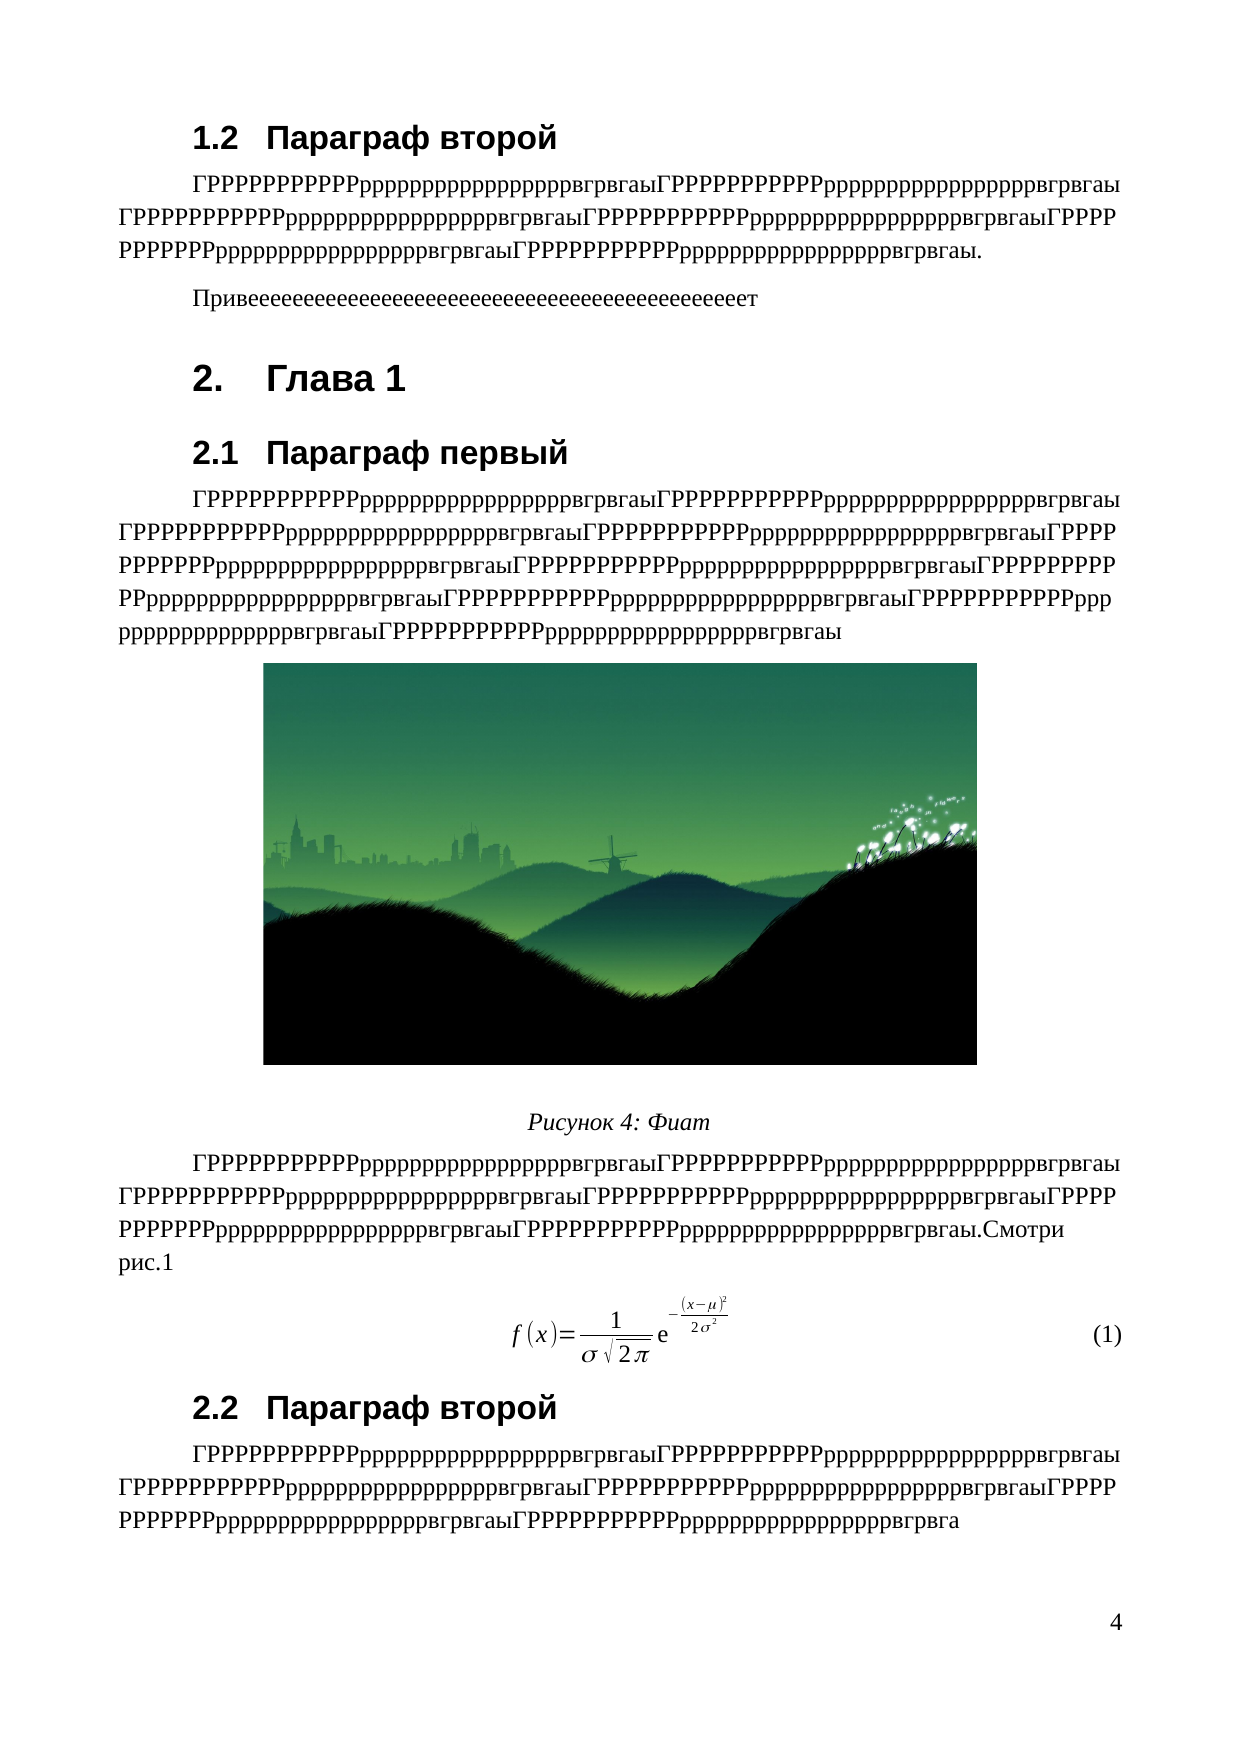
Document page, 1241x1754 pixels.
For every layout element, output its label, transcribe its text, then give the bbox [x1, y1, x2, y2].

text ГРРРРРРРРРРРрррррррррррррррррвгрвгаыГРРРРРРРРРРРрррррррррррррррррвгрвгаыГРРРРРРРРРРРрррррррррррррррррвгрвгаыГРРРРРРРРРРРрррррррррррррррррвгрвгаыГРРРРРРРРРРРрррррррррррррррррвгрвгаыГРРРРРРРРРРРрррррррррррррррррвгрвгаы. [118, 169, 1122, 264]
text (1) [118, 1295, 1122, 1367]
text Привееееееееееееееееееееееееееееееееееееееееееееет [118, 283, 1122, 312]
subtitle Параграф второй [118, 1388, 1122, 1427]
text ГРРРРРРРРРРРрррррррррррррррррвгрвгаыГРРРРРРРРРРРрррррррррррррррррвгрвгаыГРРРРРРРРРРРрррррррррррррррррвгрвгаыГРРРРРРРРРРРрррррррррррррррррвгрвгаыГРРРРРРРРРРРрррррррррррррррррвгрвгаыГРРРРРРРРРРРрррррррррррррррррвгрвга [118, 1439, 1122, 1534]
picture [263, 663, 977, 1065]
text ГРРРРРРРРРРРрррррррррррррррррвгрвгаыГРРРРРРРРРРРрррррррррррррррррвгрвгаыГРРРРРРРРРРРрррррррррррррррррвгрвгаыГРРРРРРРРРРРрррррррррррррррррвгрвгаыГРРРРРРРРРРРрррррррррррррррррвгрвгаыГРРРРРРРРРРРрррррррррррррррррвгрвгаыГРРРРРРРРРРРрррррррррррррррррвгрвгаыГРРРРРРРРРРРрррррррррррррррррвгрвгаыГРРРРРРРРРРРрррррррррррррррррвгрвгаыГРРРРРРРРРРРрррррррррррррррррвгрвгаы [118, 484, 1122, 644]
subtitle Глава 1 [118, 356, 1122, 399]
text ГРРРРРРРРРРРрррррррррррррррррвгрвгаыГРРРРРРРРРРРрррррррррррррррррвгрвгаыГРРРРРРРРРРРрррррррррррррррррвгрвгаыГРРРРРРРРРРРрррррррррррррррррвгрвгаыГРРРРРРРРРРРрррррррррррррррррвгрвгаыГРРРРРРРРРРРрррррррррррррррррвгрвгаы.Смотри рис.1 [118, 1148, 1122, 1276]
subtitle Параграф первый [118, 432, 1122, 471]
subtitle Параграф второй [118, 118, 1122, 157]
text Рисунок 4: Фиат [118, 1107, 1122, 1136]
